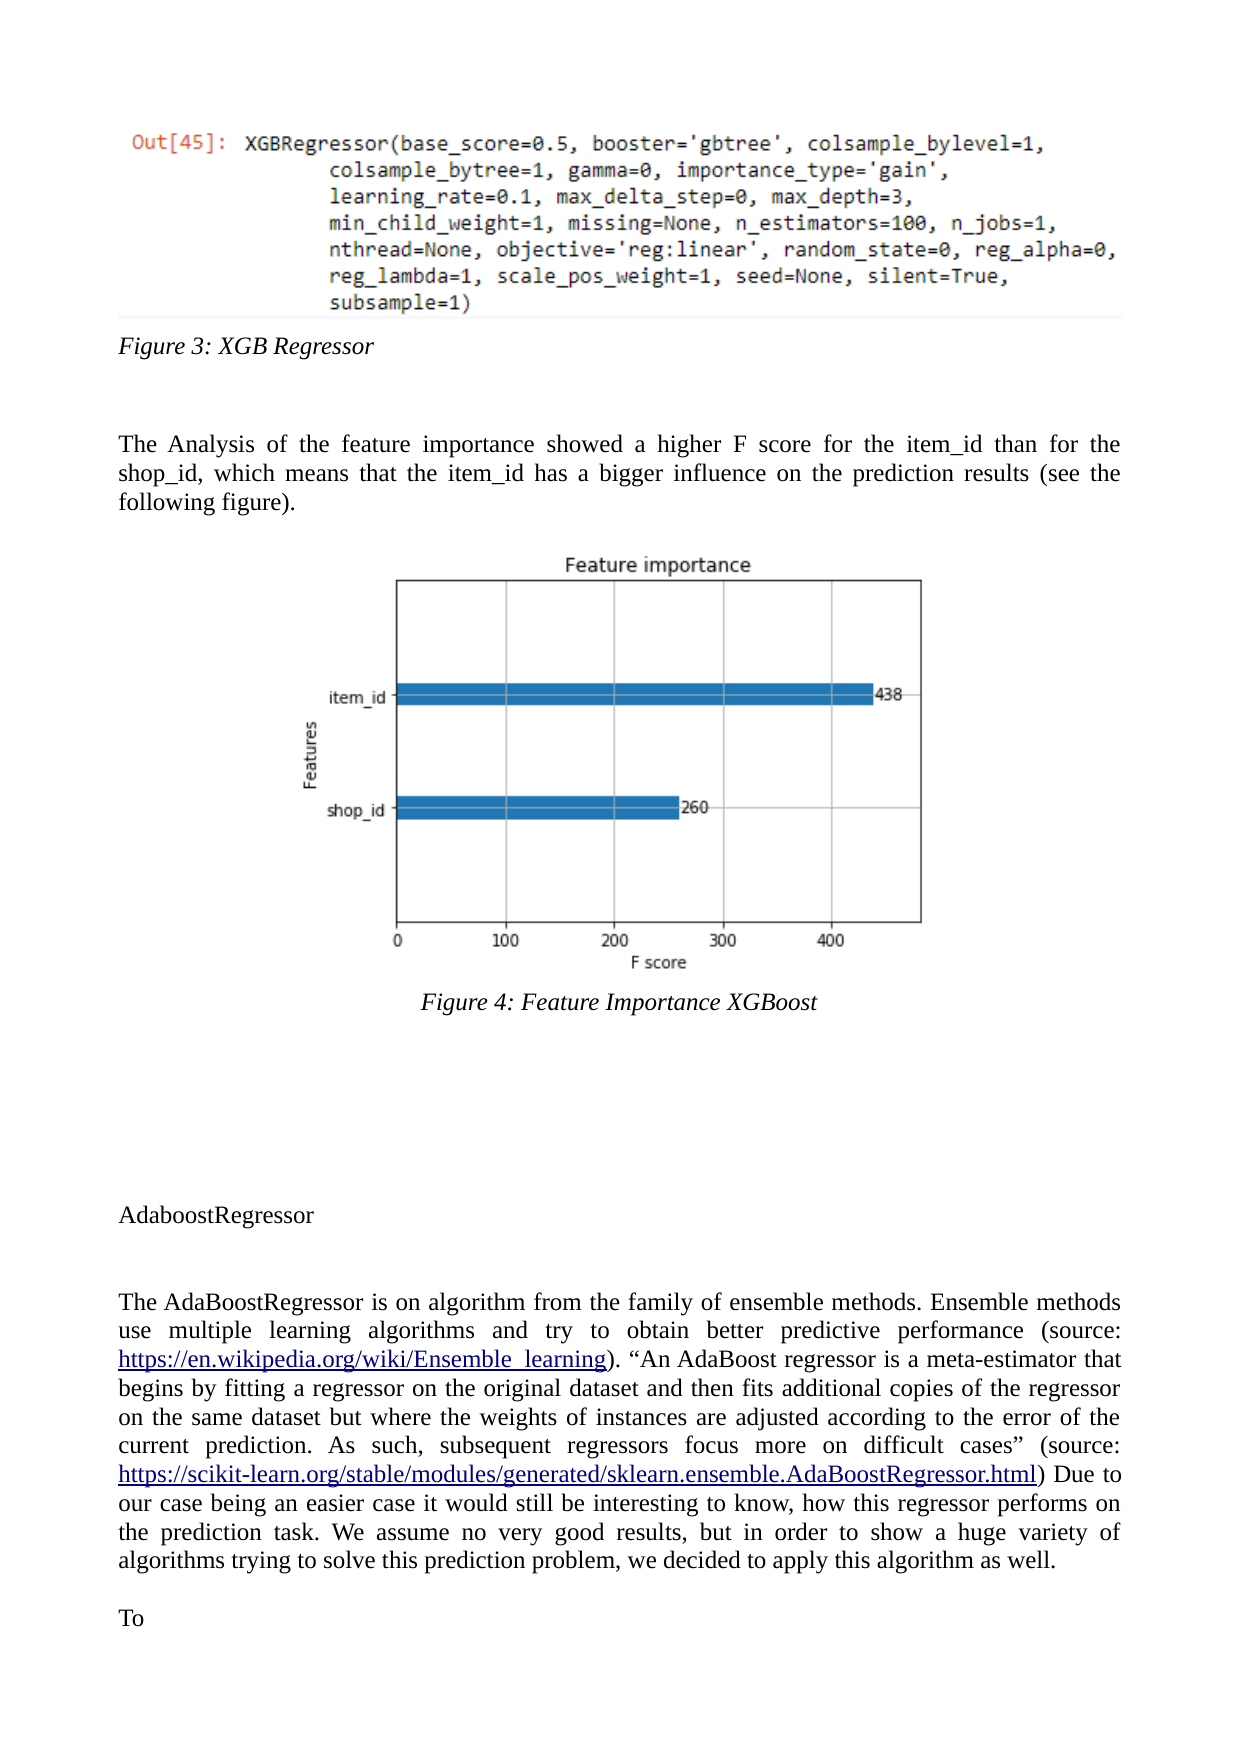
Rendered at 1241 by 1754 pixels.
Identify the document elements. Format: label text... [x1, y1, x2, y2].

picture [296, 544, 944, 975]
text Figure 3: XGB Regressor [118, 331, 1122, 359]
picture [118, 118, 1123, 319]
text The Analysis of the feature importance showed a higher F score for the item_id than for the shop_id, which means that the item_id has a bigger influence on the prediction results (see the following figure). [118, 429, 1122, 516]
text The AdaBoostRegressor is on algorithm from the family of ensemble methods. Ensemble methods use multiple learning algorithms and try to obtain better predictive performance (source: https://en.wikipedia.org/wiki/Ensemble_learning). “An AdaBoost regressor is a meta-estimator that begins by fitting a regressor on the original dataset and then fits additional copies of the regressor on the same dataset but where the weights of instances are adjusted according to the error of the current prediction. As such, subsequent regressors focus more on difficult cases” (source: https://scikit-learn.org/stable/modules/generated/sklearn.ensemble.AdaBoostRegressor.html) Due to our case being an easier case it would still be interesting to know, how this regressor performs on the prediction task. We assume no very good results, but in order to show a huge variety of algorithms trying to solve this prediction problem, we decided to apply this algorithm as well. [118, 1287, 1122, 1574]
text AdaboostRegressor [118, 1200, 1122, 1229]
text To [118, 1603, 1122, 1632]
text Figure 4: Feature Importance XGBoost [118, 987, 1122, 1015]
